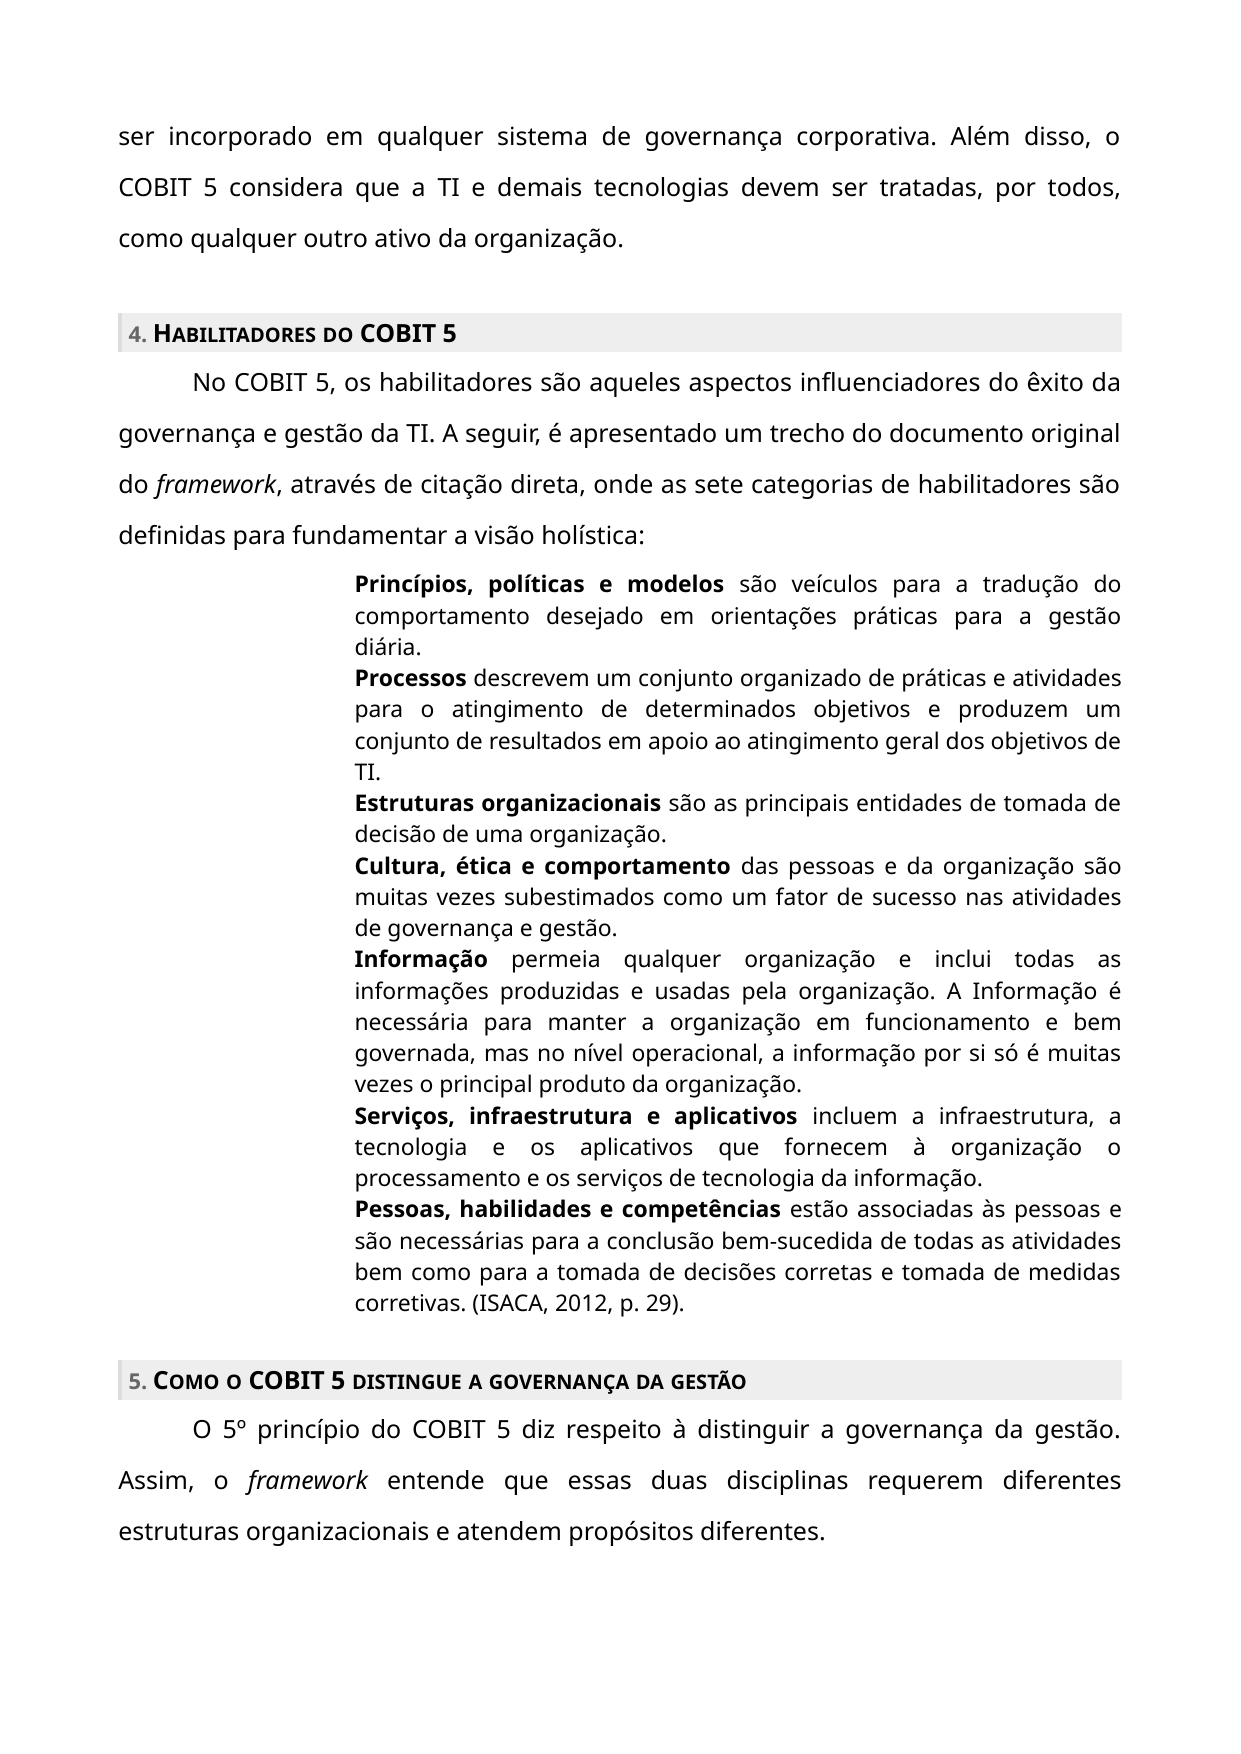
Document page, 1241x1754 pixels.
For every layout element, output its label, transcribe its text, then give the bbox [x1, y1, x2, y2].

text 4. Habilitadores do COBIT 5 [122, 313, 1122, 352]
text ser incorporado em qualquer sistema de governança corporativa. Além disso, o COBIT 5 considera que a TI e demais tecnologias devem ser tratadas, por todos, como qualquer outro ativo da organização. [118, 118, 1122, 254]
text Serviços, infraestrutura e aplicativos incluem a infraestrutura, a tecnologia e os aplicativos que fornecem à organização o processamento e os serviços de tecnologia da informação. [354, 1100, 1122, 1193]
text Processos descrevem um conjunto organizado de práticas e atividades para o atingimento de determinados objetivos e produzem um conjunto de resultados em apoio ao atingimento geral dos objetivos de TI. [354, 662, 1122, 787]
text Princípios, políticas e modelos são veículos para a tradução do comportamento desejado em orientações práticas para a gestão diária. [354, 568, 1122, 662]
text O 5º princípio do COBIT 5 diz respeito à distinguir a governança da gestão. Assim, o framework entende que essas duas disciplinas requerem diferentes estruturas organizacionais e atendem propósitos diferentes. [118, 1411, 1122, 1548]
text 5. Como o COBIT 5 distingue a governança da gestão [122, 1360, 1122, 1400]
text Informação permeia qualquer organização e inclui todas as informações produzidas e usadas pela organização. A Informação é necessária para manter a organização em funcionamento e bem governada, mas no nível operacional, a informação por si só é muitas vezes o principal produto da organização. [354, 943, 1122, 1100]
text Pessoas, habilidades e competências estão associadas às pessoas e são necessárias para a conclusão bem-sucedida de todas as atividades bem como para a tomada de decisões corretas e tomada de medidas corretivas. (ISACA, 2012, p. 29). [354, 1193, 1122, 1318]
text No COBIT 5, os habilitadores são aqueles aspectos influenciadores do êxito da governança e gestão da TI. A seguir, é apresentado um trecho do documento original do framework, através de citação direta, onde as sete categorias de habilitadores são definidas para fundamentar a visão holística: [118, 364, 1122, 551]
text Estruturas organizacionais são as principais entidades de tomada de decisão de uma organização. [354, 787, 1122, 850]
text Cultura, ética e comportamento das pessoas e da organização são muitas vezes subestimados como um fator de sucesso nas atividades de governança e gestão. [354, 850, 1122, 943]
